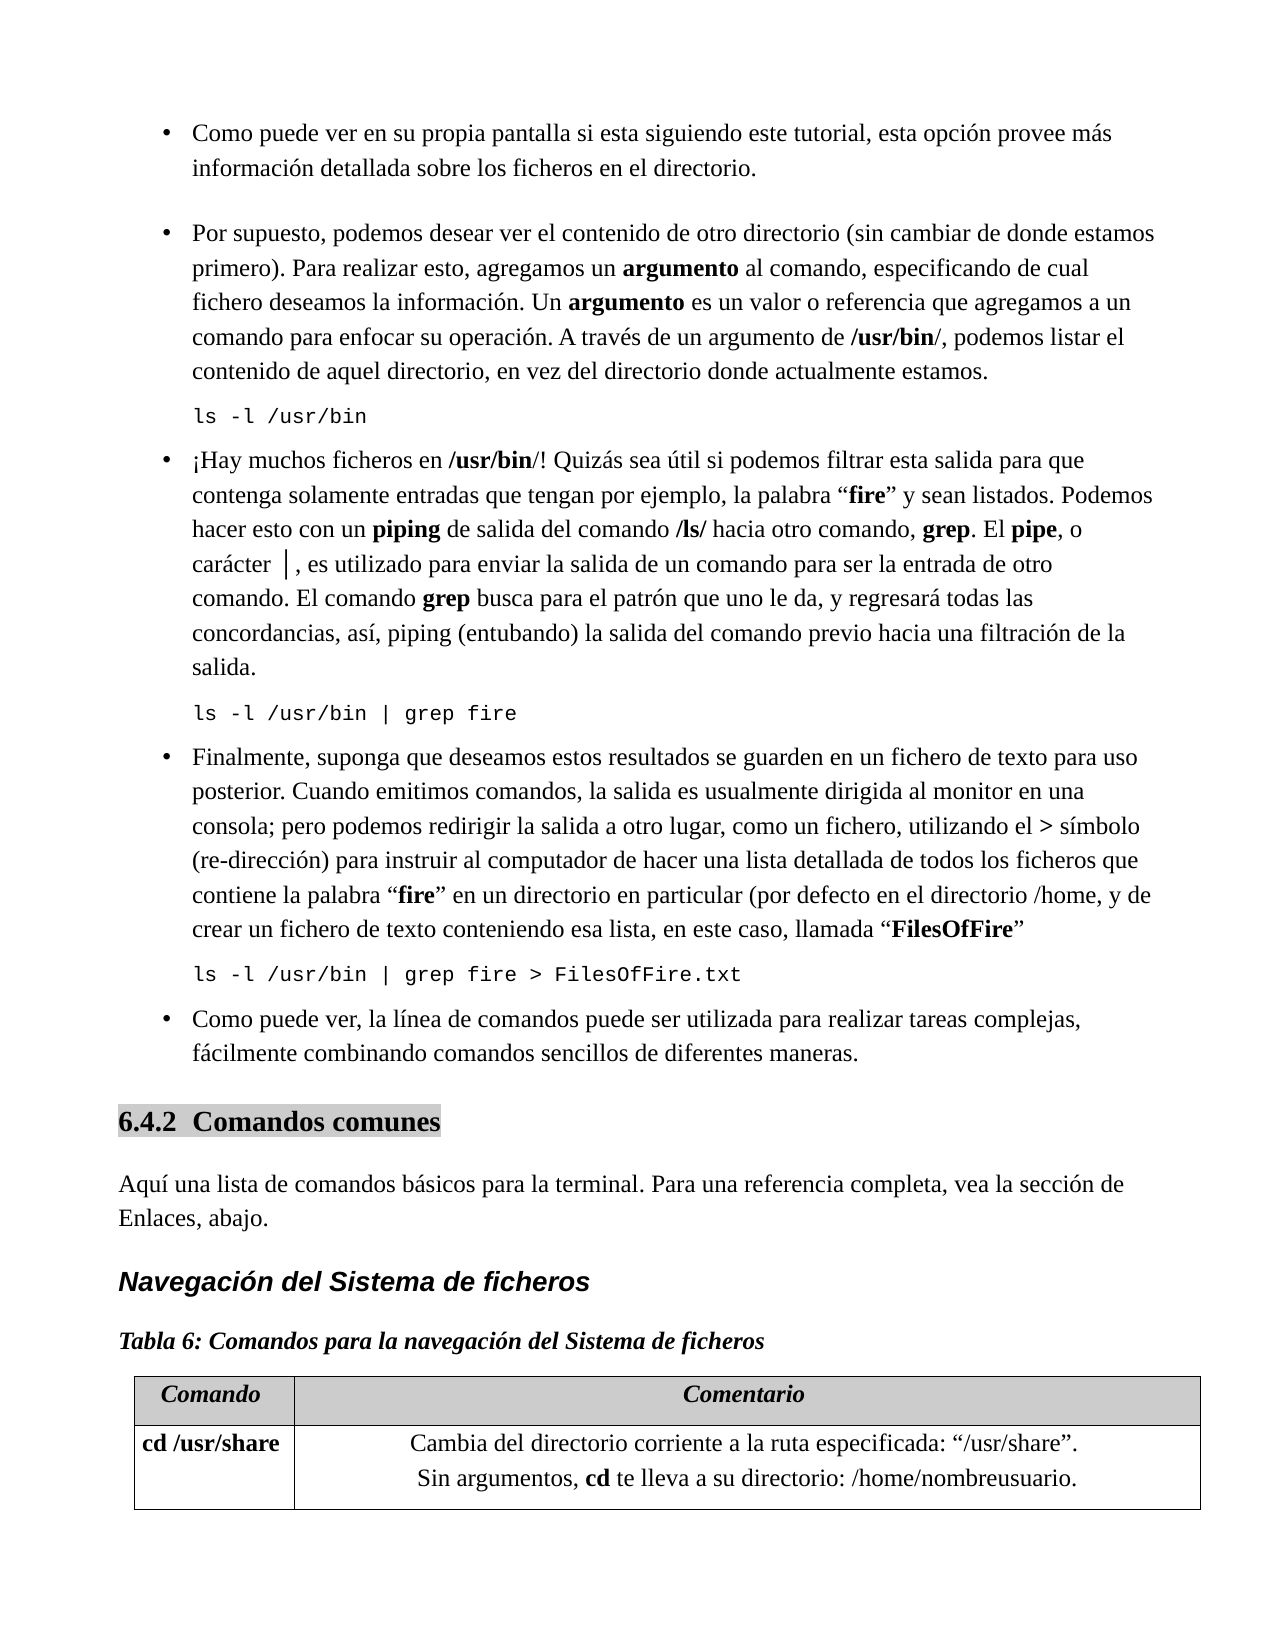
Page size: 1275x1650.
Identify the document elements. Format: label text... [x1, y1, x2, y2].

subtitle 6.4.2 Comandos comunes [441, 1104, 1157, 1137]
subtitle Navegación del Sistema de ficheros [118, 1266, 1157, 1298]
list Por supuesto, podemos desear ver el contenido de otro directorio (sin cambiar de donde estamos primero). Para realizar esto, agregamos un argumento al comando, especificando de cual fichero deseamos la información. Un argumento es un valor o referencia que agregamos a un comando para enfocar su operación. A través de un argumento de /usr/bin/, podemos listar el contenido de aquel directorio, en vez del directorio donde actualmente estamos. [162, 218, 1157, 385]
text Tabla 6: Comandos para la navegación del Sistema de ficheros [118, 1326, 1157, 1354]
list ls -l /usr/bin [162, 406, 1157, 430]
table_header Comando [135, 1377, 294, 1425]
list Como puede ver, la línea de comandos puede ser utilizada para realizar tareas complejas, fácilmente combinando comandos sencillos de diferentes maneras. [162, 1004, 1157, 1067]
list Como puede ver en su propia pantalla si esta siguiendo este tutorial, esta opción provee más información detallada sobre los ficheros en el directorio. [162, 118, 1157, 181]
list Finalmente, suponga que deseamos estos resultados se guarden en un fichero de texto para uso posterior. Cuando emitimos comandos, la salida es usualmente dirigida al monitor en una consola; pero podemos redirigir la salida a otro lugar, como un fichero, utilizando el > símbolo (re-dirección) para instruir al computador de hacer una lista detallada de todos los ficheros que contiene la palabra “fire” en un directorio en particular (por defecto en el directorio /home, y de crear un fichero de texto conteniendo esa lista, en este caso, llamada “FilesOfFire” [162, 742, 1157, 943]
list ¡Hay muchos ficheros en /usr/bin/! Quizás sea útil si podemos filtrar esta salida para que contenga solamente entradas que tengan por ejemplo, la palabra “fire” y sean listados. Podemos hacer esto con un piping de salida del comando /ls/ hacia otro comando, grep. El pipe, o carácter │, es utilizado para enviar la salida de un comando para ser la entrada de otro comando. El comando grep busca para el patrón que uno le da, y regresará todas las concordancias, así, piping (entubando) la salida del comando previo hacia una filtración de la salida. [162, 446, 1157, 681]
table_cell Cambia del directorio corriente a la ruta especificada: “/usr/share”. Sin argumentos, cd te lleva a su directorio: /home/nombreusuario. [295, 1426, 1200, 1509]
list ls -l /usr/bin | grep fire > FilesOfFire.txt [162, 964, 1157, 988]
table_cell cd /usr/share [135, 1426, 294, 1509]
text Aquí una lista de comandos básicos para la terminal. Para una referencia completa, vea la sección de Enlaces, abajo. [118, 1169, 1157, 1232]
table_header Comentario [295, 1377, 1200, 1425]
list ls -l /usr/bin | grep fire [162, 703, 1157, 726]
